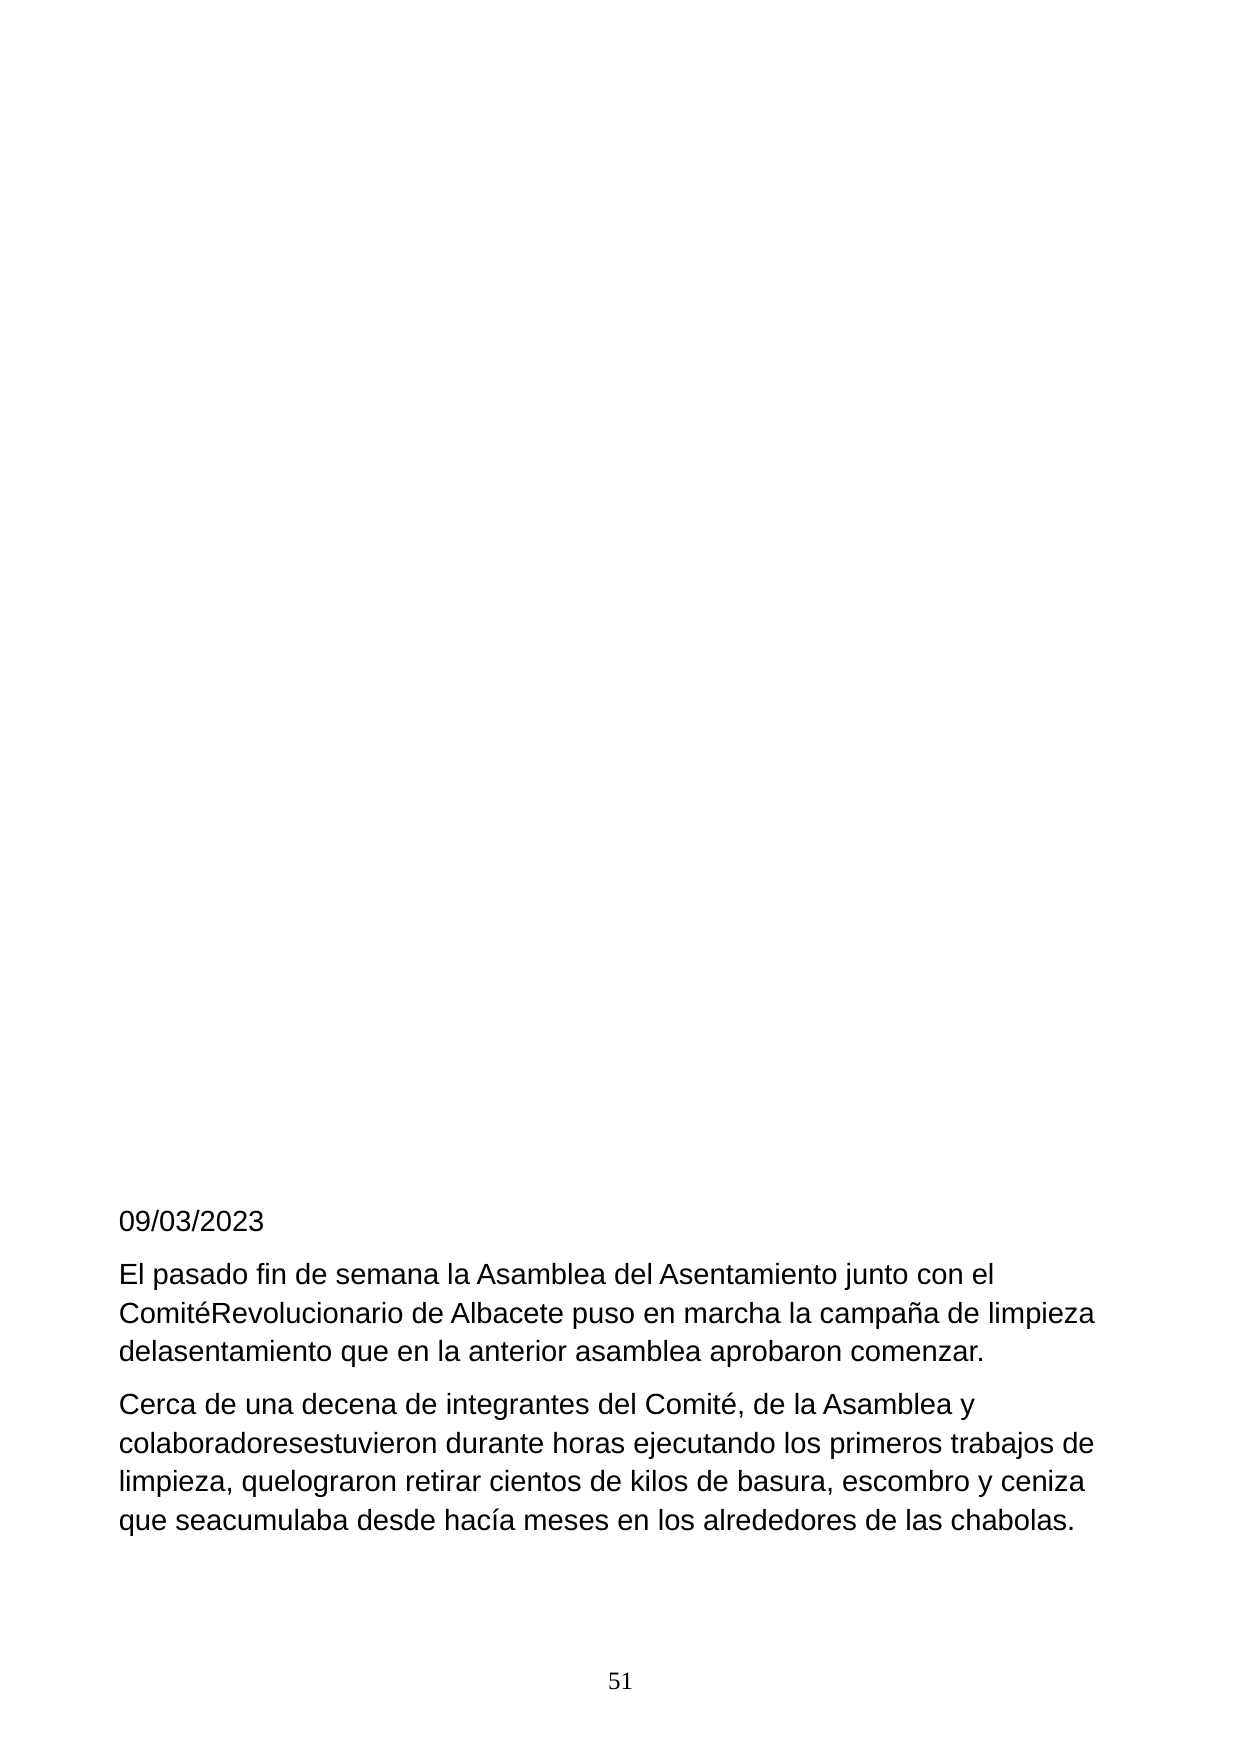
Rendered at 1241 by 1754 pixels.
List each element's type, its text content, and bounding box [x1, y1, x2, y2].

text 09/03/2023 [118, 1204, 1122, 1238]
text El pasado fin de semana la Asamblea del Asentamiento junto con el ComitéRevolucionario de Albacete puso en marcha la campaña de limpieza delasentamiento que en la anterior asamblea aprobaron comenzar. [118, 1257, 1122, 1368]
text Cerca de una decena de integrantes del Comité, de la Asamblea y colaboradoresestuvieron durante horas ejecutando los primeros trabajos de limpieza, quelograron retirar cientos de kilos de basura, escombro y ceniza que seacumulaba desde hacía meses en los alrededores de las chabolas. [118, 1387, 1122, 1537]
